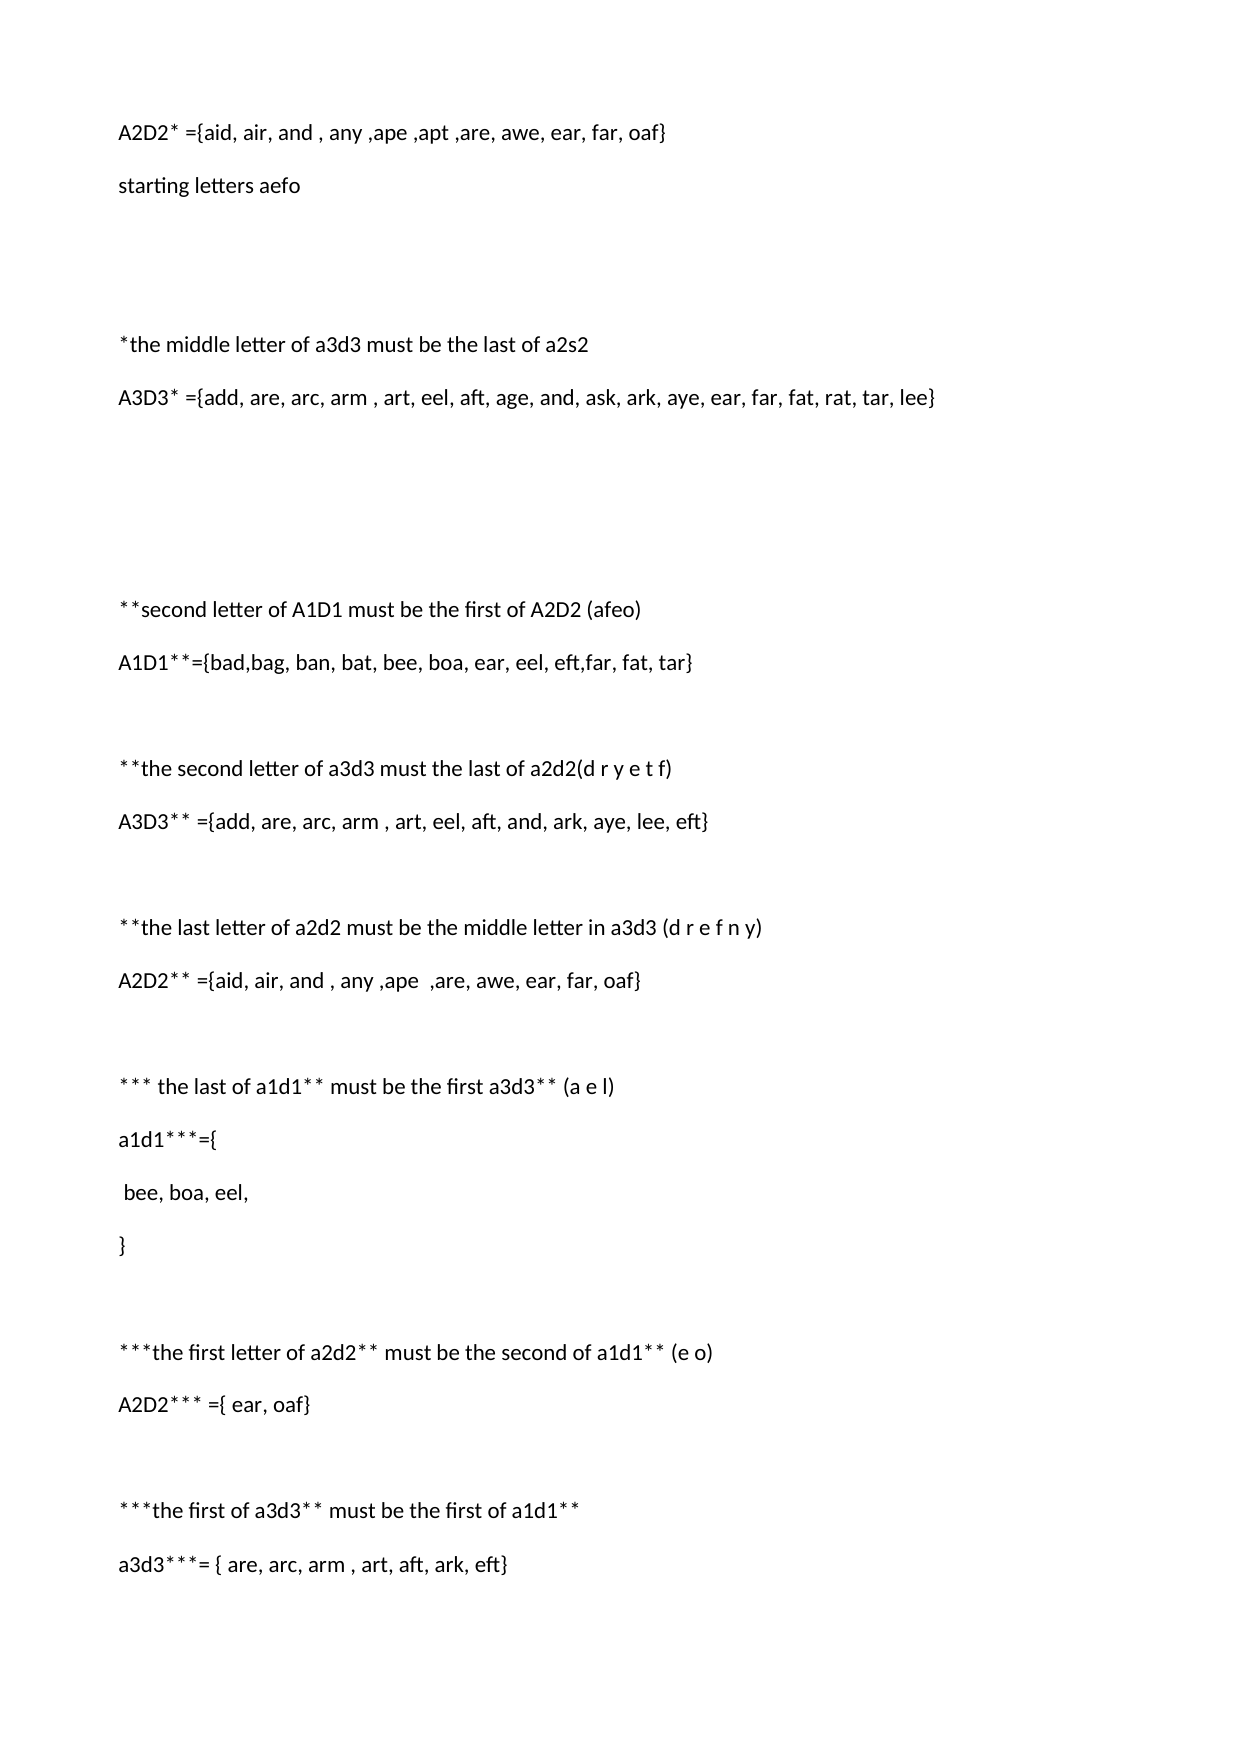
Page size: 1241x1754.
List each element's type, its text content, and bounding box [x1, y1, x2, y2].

text starting letters aefo [118, 171, 1122, 199]
text A2D2*** ={ ear, oaf} [118, 1391, 1122, 1419]
text A1D1**={bad,bag, ban, bat, bee, boa, ear, eel, eft,far, fat, tar} [118, 648, 1122, 676]
text ***the first letter of a2d2** must be the second of a1d1** (e o) [118, 1338, 1122, 1366]
text a3d3***= { are, arc, arm , art, aft, ark, eft} [118, 1550, 1122, 1578]
text A2D2** ={aid, air, and , any ,ape ,are, awe, ear, far, oaf} [118, 966, 1122, 994]
text *the middle letter of a3d3 must be the last of a2s2 [118, 330, 1122, 358]
text **the second letter of a3d3 must the last of a2d2(d r y e t f) [118, 754, 1122, 782]
text A3D3** ={add, are, arc, arm , art, eel, aft, and, ark, aye, lee, eft} [118, 807, 1122, 835]
text A3D3* ={add, are, arc, arm , art, eel, aft, age, and, ask, ark, aye, ear, far, fat, rat, tar, lee} [118, 383, 1122, 411]
text **second letter of A1D1 must be the first of A2D2 (afeo) [118, 595, 1122, 623]
text **the last letter of a2d2 must be the middle letter in a3d3 (d r e f n y) [118, 913, 1122, 941]
text a1d1***={ [118, 1126, 1122, 1153]
text bee, boa, eel, [118, 1178, 1122, 1207]
text } [118, 1232, 1122, 1259]
text *** the last of a1d1** must be the first a3d3** (a e l) [118, 1072, 1122, 1101]
text ***the first of a3d3** must be the first of a1d1** [118, 1497, 1122, 1525]
text A2D2* ={aid, air, and , any ,ape ,apt ,are, awe, ear, far, oaf} [118, 118, 1122, 146]
